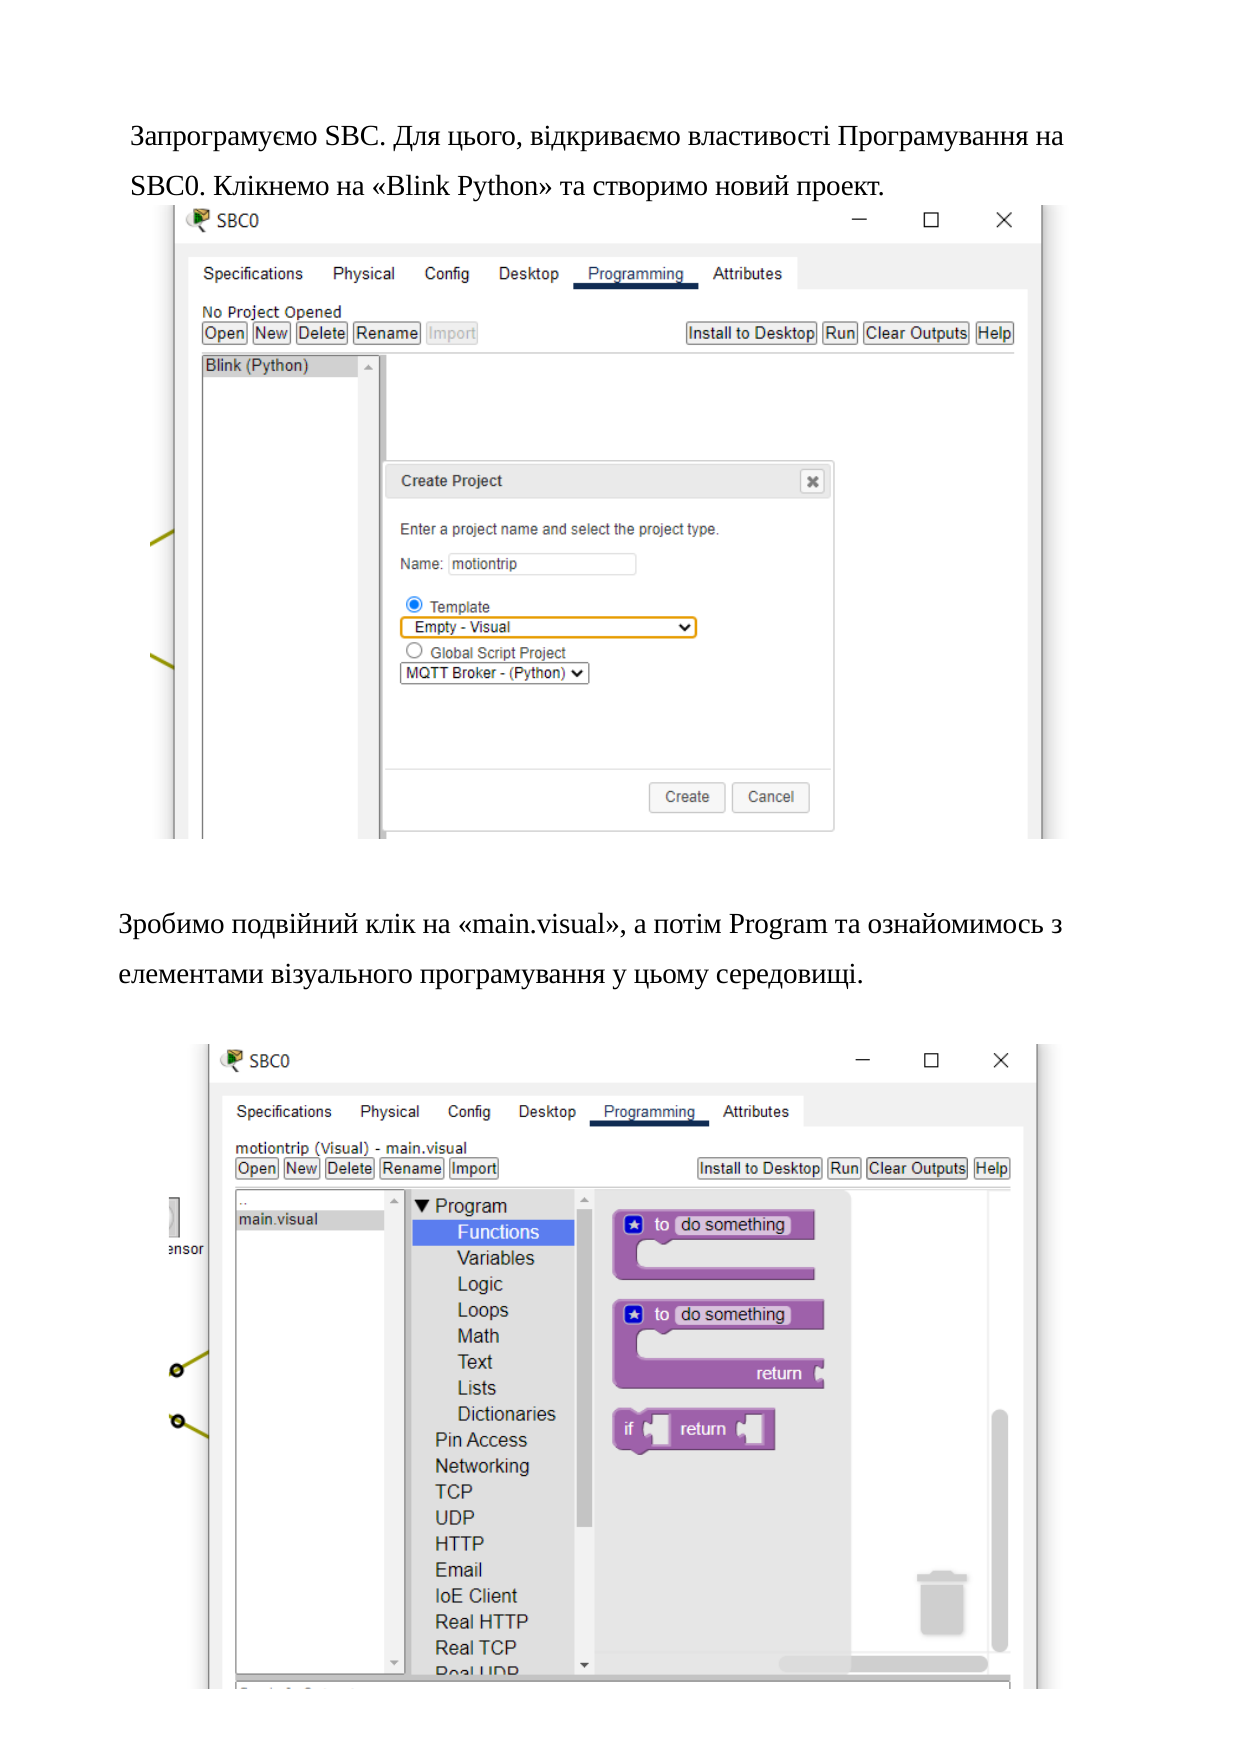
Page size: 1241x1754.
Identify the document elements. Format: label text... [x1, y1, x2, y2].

text Запрограмуємо SBC. Для цього, відкриваємо властивості Програмування на SBC0. Клікнемо на «Blink Python» та створимо новий проект. [130, 118, 1122, 202]
picture [168, 1044, 1072, 1689]
picture [150, 205, 1091, 839]
text Зробимо подвійний клік на «main.visual», а потім Program та ознайомимось з елементами візуального програмування у цьому середовищі. [118, 906, 1122, 989]
